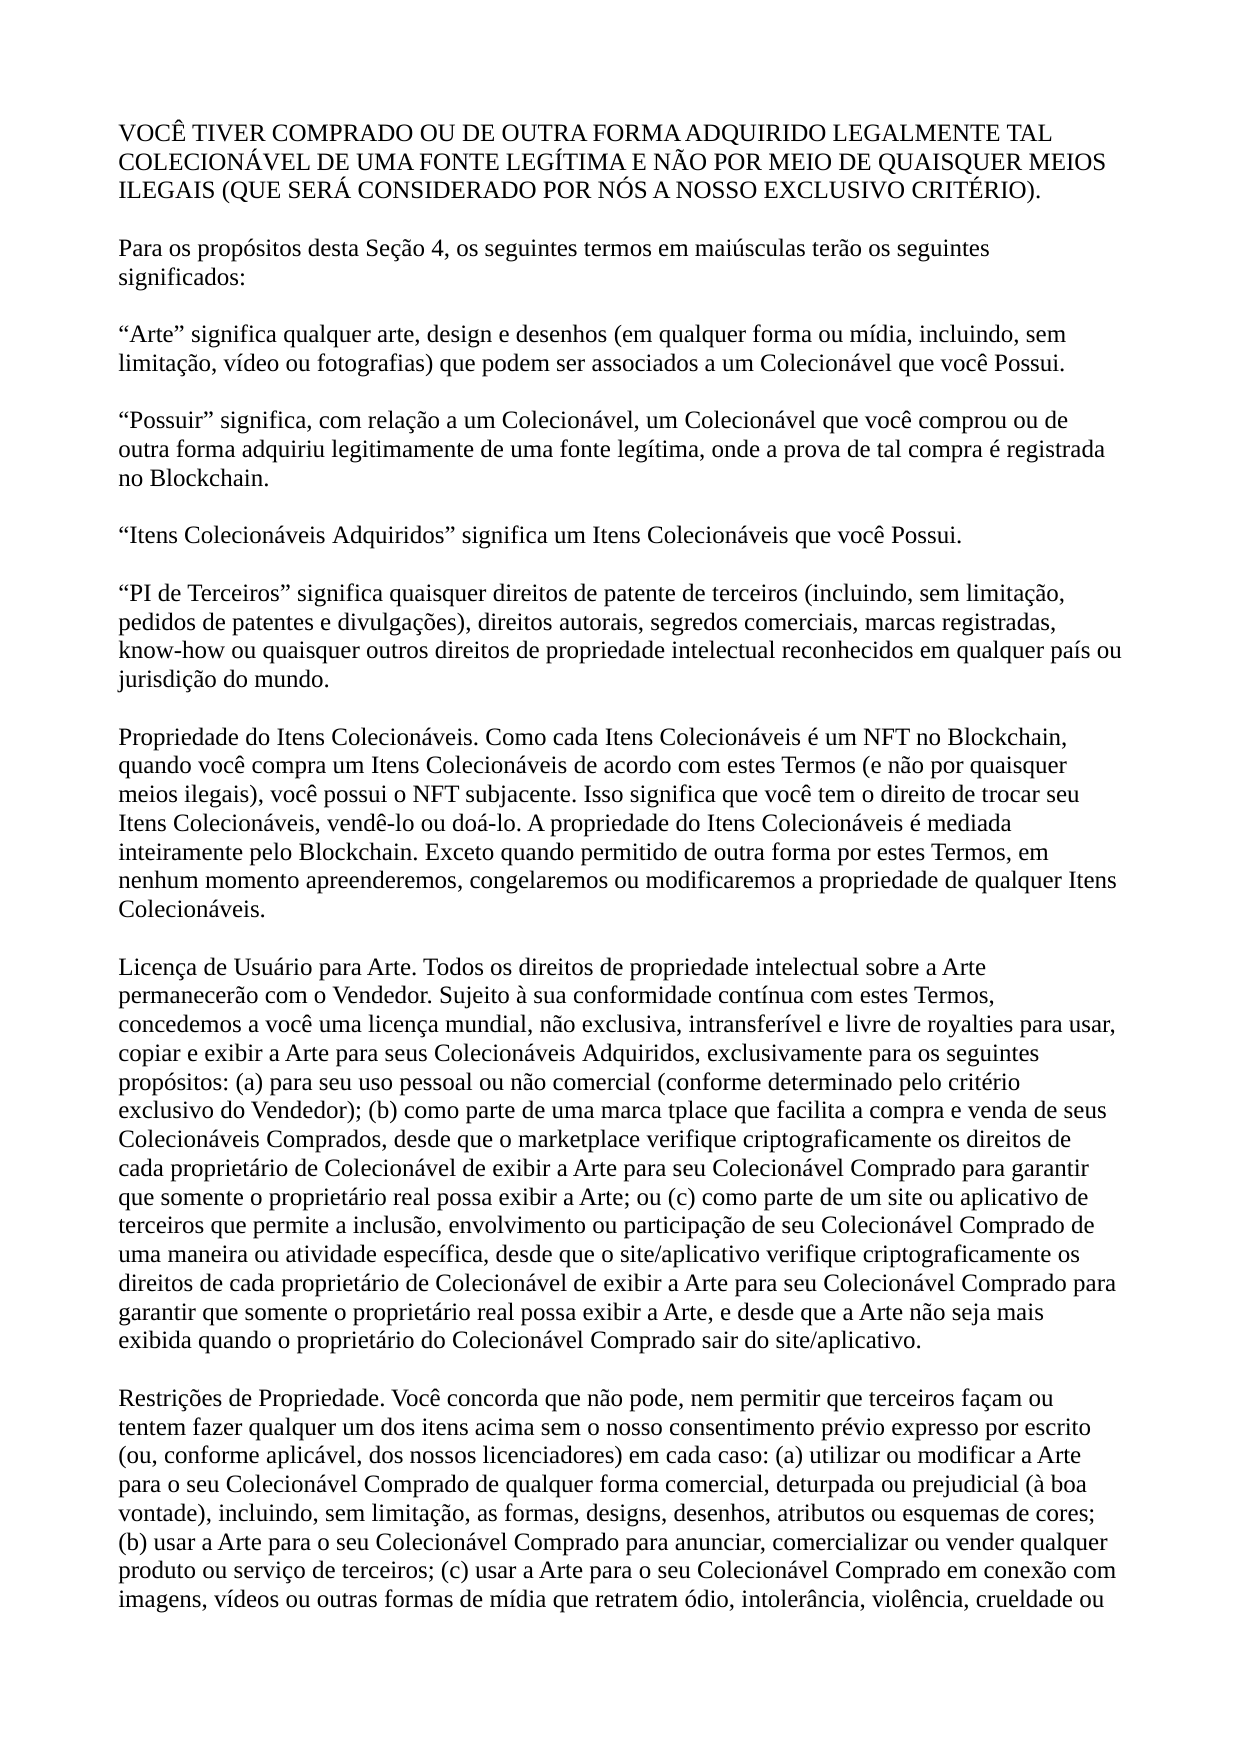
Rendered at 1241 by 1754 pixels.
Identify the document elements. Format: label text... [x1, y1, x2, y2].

text VOCÊ TIVER COMPRADO OU DE OUTRA FORMA ADQUIRIDO LEGALMENTE TAL COLECIONÁVEL DE UMA FONTE LEGÍTIMA E NÃO POR MEIO DE QUAISQUER MEIOS ILEGAIS (QUE SERÁ CONSIDERADO POR NÓS A NOSSO EXCLUSIVO CRITÉRIO). Para os propósitos desta Seção 4, os seguintes termos em maiúsculas terão os seguintes significados: “Arte” significa qualquer arte, design e desenhos (em qualquer forma ou mídia, incluindo, sem limitação, vídeo ou fotografias) que podem ser associados a um Colecionável que você Possui. “Possuir” significa, com relação a um Colecionável, um Colecionável que você comprou ou de outra forma adquiriu legitimamente de uma fonte legítima, onde a prova de tal compra é registrada no Blockchain. “Itens Colecionáveis ​​Adquiridos” significa um Itens Colecionáveis ​​que você Possui. “PI de Terceiros” significa quaisquer direitos de patente de terceiros (incluindo, sem limitação, pedidos de patentes e divulgações), direitos autorais, segredos comerciais, marcas registradas, know-how ou quaisquer outros direitos de propriedade intelectual reconhecidos em qualquer país ou jurisdição do mundo. Propriedade do Itens Colecionáveis. Como cada Itens Colecionáveis ​​é um NFT no Blockchain, quando você compra um Itens Colecionáveis ​​de acordo com estes Termos (e não por quaisquer meios ilegais), você possui o NFT subjacente. Isso significa que você tem o direito de trocar seu Itens Colecionáveis, vendê-lo ou doá-lo. A propriedade do Itens Colecionáveis ​​é mediada inteiramente pelo Blockchain. Exceto quando permitido de outra forma por estes Termos, em nenhum momento apreenderemos, congelaremos ou modificaremos a propriedade de qualquer Itens Colecionáveis. Licença de Usuário para Arte. Todos os direitos de propriedade intelectual sobre a Arte permanecerão com o Vendedor. Sujeito à sua conformidade contínua com estes Termos, concedemos a você uma licença mundial, não exclusiva, intransferível e livre de royalties para usar, copiar e exibir a Arte para seus Colecionáveis ​​Adquiridos, exclusivamente para os seguintes propósitos: (a) para seu uso pessoal ou não comercial (conforme determinado pelo critério exclusivo do Vendedor); (b) como parte de uma marca tplace que facilita a compra e venda de seus Colecionáveis ​​Comprados, desde que o marketplace verifique criptograficamente os direitos de cada proprietário de Colecionável de exibir a Arte para seu Colecionável Comprado para garantir que somente o proprietário real possa exibir a Arte; ou (c) como parte de um site ou aplicativo de terceiros que permite a inclusão, envolvimento ou participação de seu Colecionável Comprado de uma maneira ou atividade específica, desde que o site/aplicativo verifique criptograficamente os direitos de cada proprietário de Colecionável de exibir a Arte para seu Colecionável Comprado para garantir que somente o proprietário real possa exibir a Arte, e desde que a Arte não seja mais exibida quando o proprietário do Colecionável Comprado sair do site/aplicativo. Restrições de Propriedade. Você concorda que não pode, nem permitir que terceiros façam ou tentem fazer qualquer um dos itens acima sem o nosso consentimento prévio expresso por escrito (ou, conforme aplicável, dos nossos licenciadores) em cada caso: (a) utilizar ou modificar a Arte para o seu Colecionável Comprado de qualquer forma comercial, deturpada ou prejudicial (à boa vontade), incluindo, sem limitação, as formas, designs, desenhos, atributos ou esquemas de cores; (b) usar a Arte para o seu Colecionável Comprado para anunciar, comercializar ou vender qualquer produto ou serviço de terceiros; (c) usar a Arte para o seu Colecionável Comprado em conexão com imagens, vídeos ou outras formas de mídia que retratem ódio, intolerância, violência, crueldade ou [118, 118, 1122, 1613]
